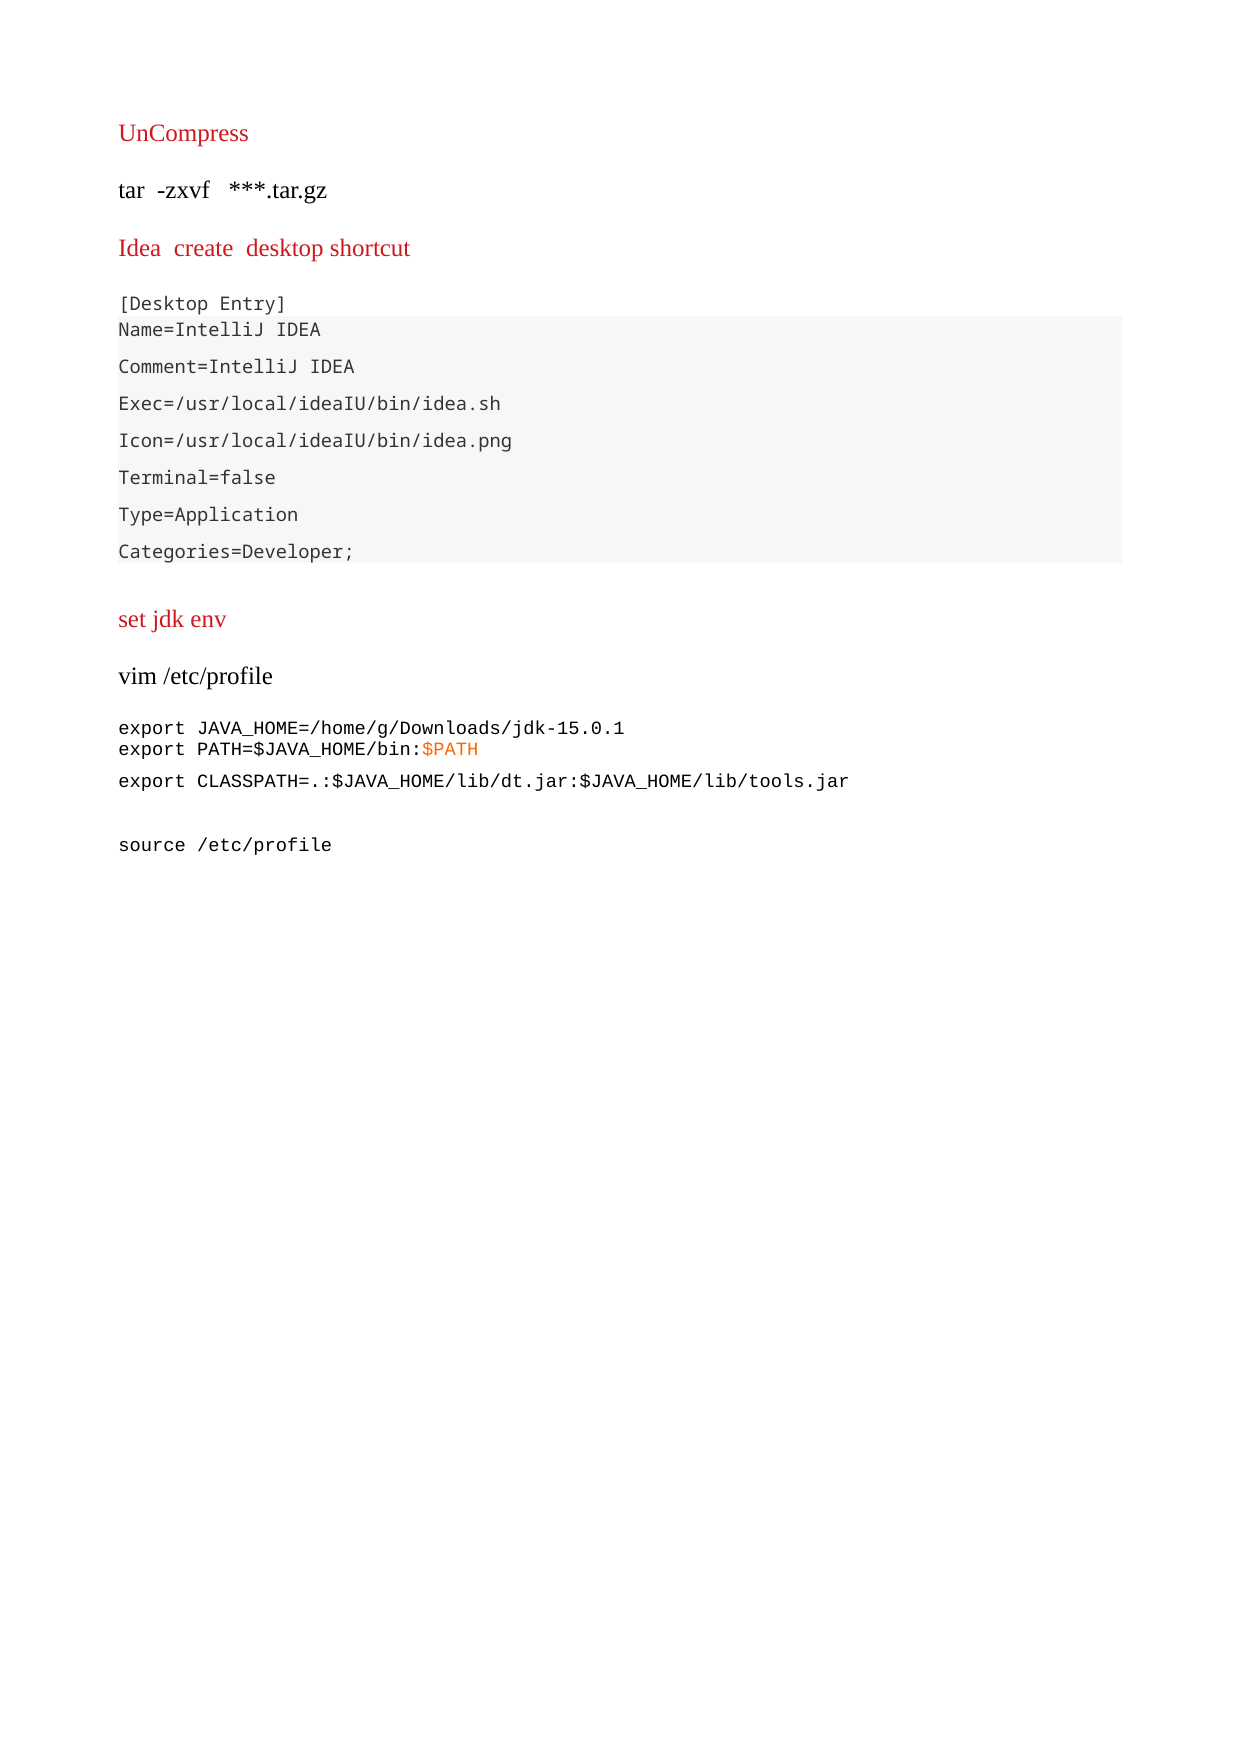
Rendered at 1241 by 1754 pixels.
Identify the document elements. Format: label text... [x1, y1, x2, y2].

text Exec=/usr/local/ideaIU/bin/idea.sh [118, 390, 1122, 416]
text Idea create desktop shortcut [118, 233, 1122, 262]
text Comment=IntelliJ IDEA [118, 353, 1122, 379]
text [Desktop Entry] [118, 291, 1122, 316]
text export JAVA_HOME=/home/g/Downloads/jdk-15.0.1 [118, 719, 1122, 740]
text Name=IntelliJ IDEA [118, 316, 1122, 342]
text export PATH=$JAVA_HOME/bin:$PATH [118, 740, 1122, 761]
text source /etc/profile [118, 836, 1122, 857]
text Icon=/usr/local/ideaIU/bin/idea.png [118, 427, 1122, 453]
text tar -zxvf ***.tar.gz [118, 176, 1122, 204]
text export CLASSPATH=.:$JAVA_HOME/lib/dt.jar:$JAVA_HOME/lib/tools.jar [118, 772, 1122, 793]
text Categories=Developer; [118, 538, 1122, 563]
text set jdk env [118, 604, 1122, 632]
text Type=Application [118, 501, 1122, 527]
text vim /etc/profile [118, 661, 1122, 690]
text Terminal=false [118, 464, 1122, 489]
text UnCompress [118, 118, 1122, 147]
